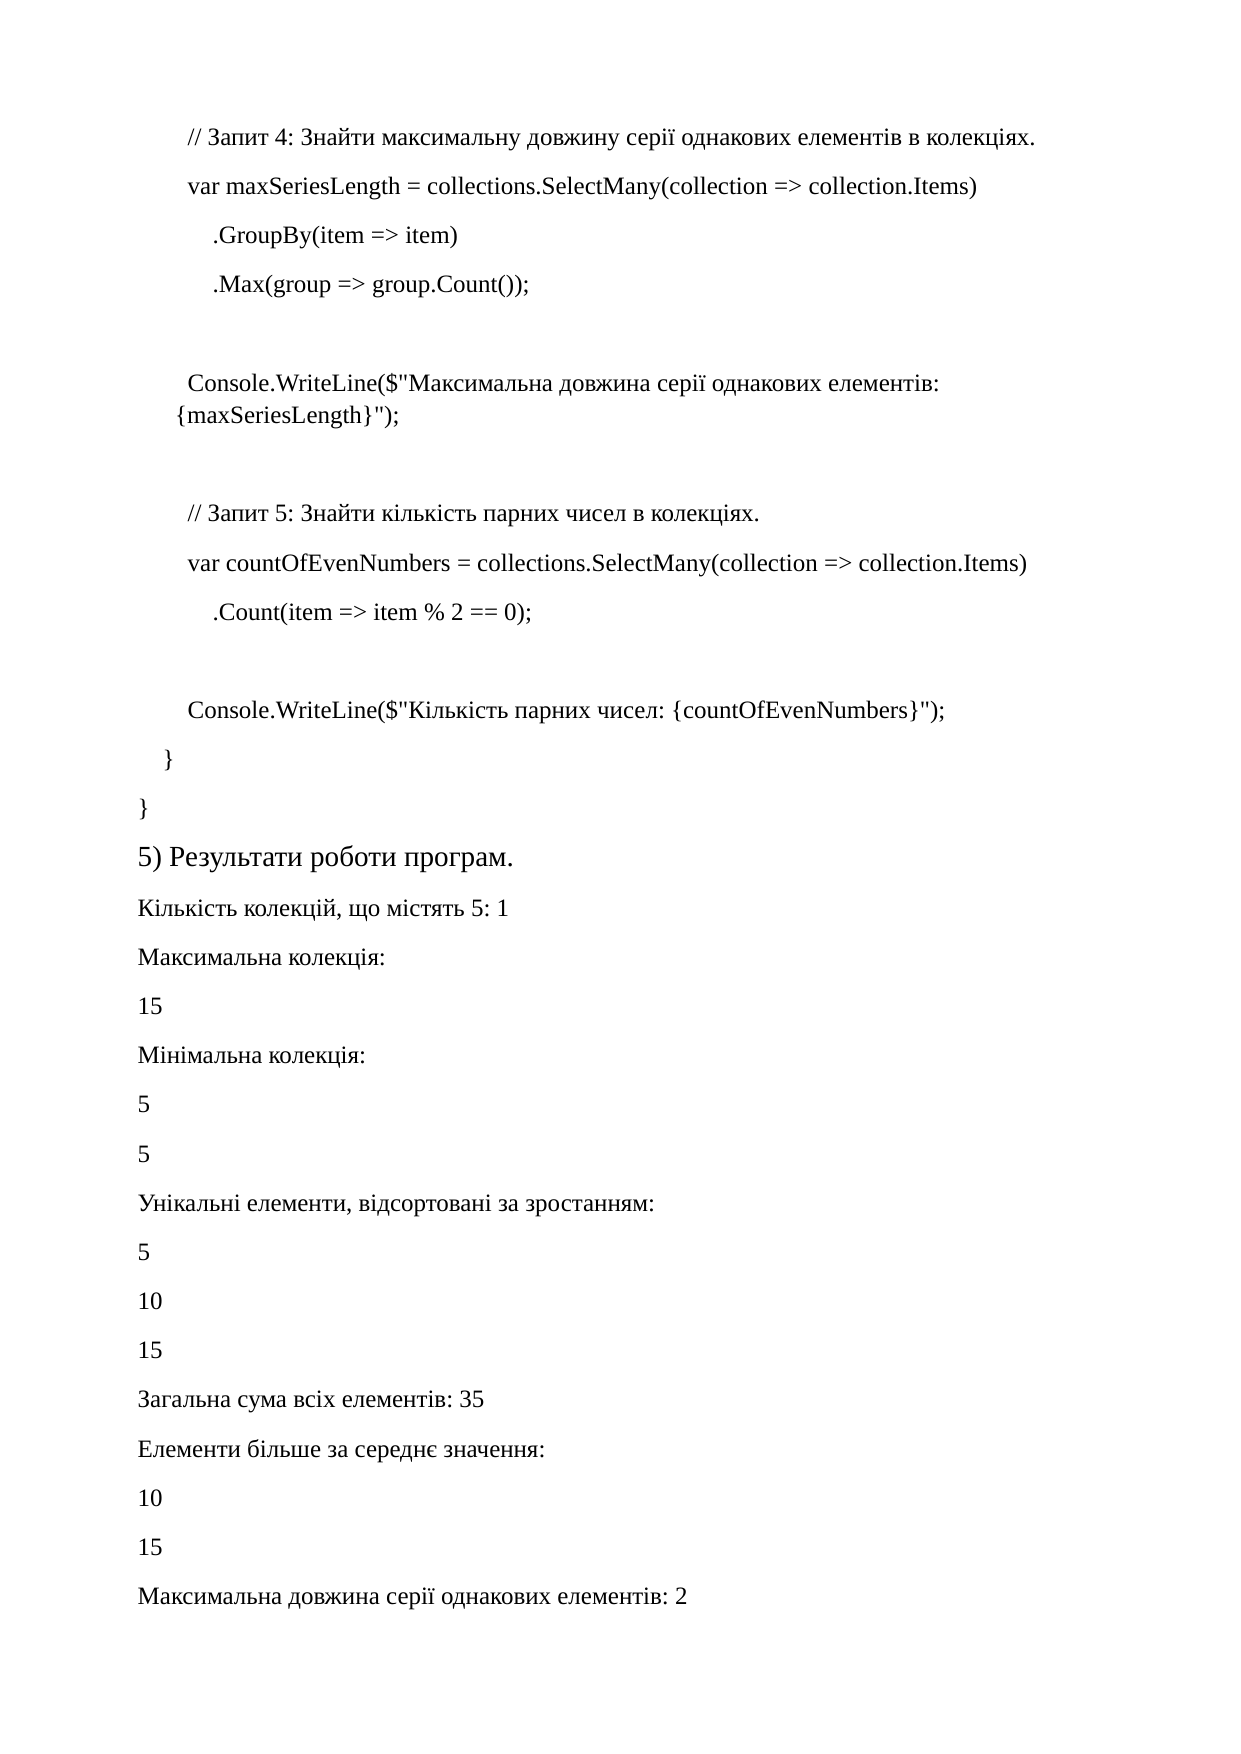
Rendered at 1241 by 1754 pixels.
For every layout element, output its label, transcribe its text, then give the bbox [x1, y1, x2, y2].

text 15 [137, 1528, 1112, 1561]
text Кількість колекцій, що містять 5: 1 [137, 889, 1112, 922]
text Максимальна колекція: [137, 938, 1112, 971]
text .Max(group => group.Count()); [137, 266, 1112, 298]
text } [137, 741, 1112, 773]
text Мінімальна колекція: [137, 1037, 1112, 1069]
text var countOfEvenNumbers = collections.SelectMany(collection => collection.Items) [137, 544, 1112, 576]
text 15 [137, 987, 1112, 1020]
text 5 [137, 1086, 1112, 1118]
text 5 [137, 1233, 1112, 1266]
text 10 [137, 1479, 1112, 1512]
text 15 [137, 1332, 1112, 1364]
text 5) Результати роботи програм. [137, 839, 1112, 872]
text Загальна сума всіх елементів: 35 [137, 1381, 1112, 1413]
text } [137, 790, 1112, 822]
text Максимальна довжина серії однакових елементів: 2 [137, 1577, 1112, 1610]
text Console.WriteLine($"Кількість парних чисел: {countOfEvenNumbers}"); [137, 691, 1112, 724]
text 5 [137, 1135, 1112, 1167]
text var maxSeriesLength = collections.SelectMany(collection => collection.Items) [137, 167, 1112, 200]
text // Запит 4: Знайти максимальну довжину серії однакових елементів в колекціях. [137, 118, 1112, 151]
text .GroupBy(item => item) [137, 216, 1112, 249]
text .Count(item => item % 2 == 0); [137, 593, 1112, 626]
text Унікальні елементи, відсортовані за зростанням: [137, 1184, 1112, 1217]
text Console.WriteLine($"Максимальна довжина серії однакових елементів: {maxSeriesLength}"); [137, 364, 1112, 429]
text // Запит 5: Знайти кількість парних чисел в колекціях. [137, 495, 1112, 527]
text Елементи більше за середнє значення: [137, 1430, 1112, 1462]
text 10 [137, 1282, 1112, 1315]
